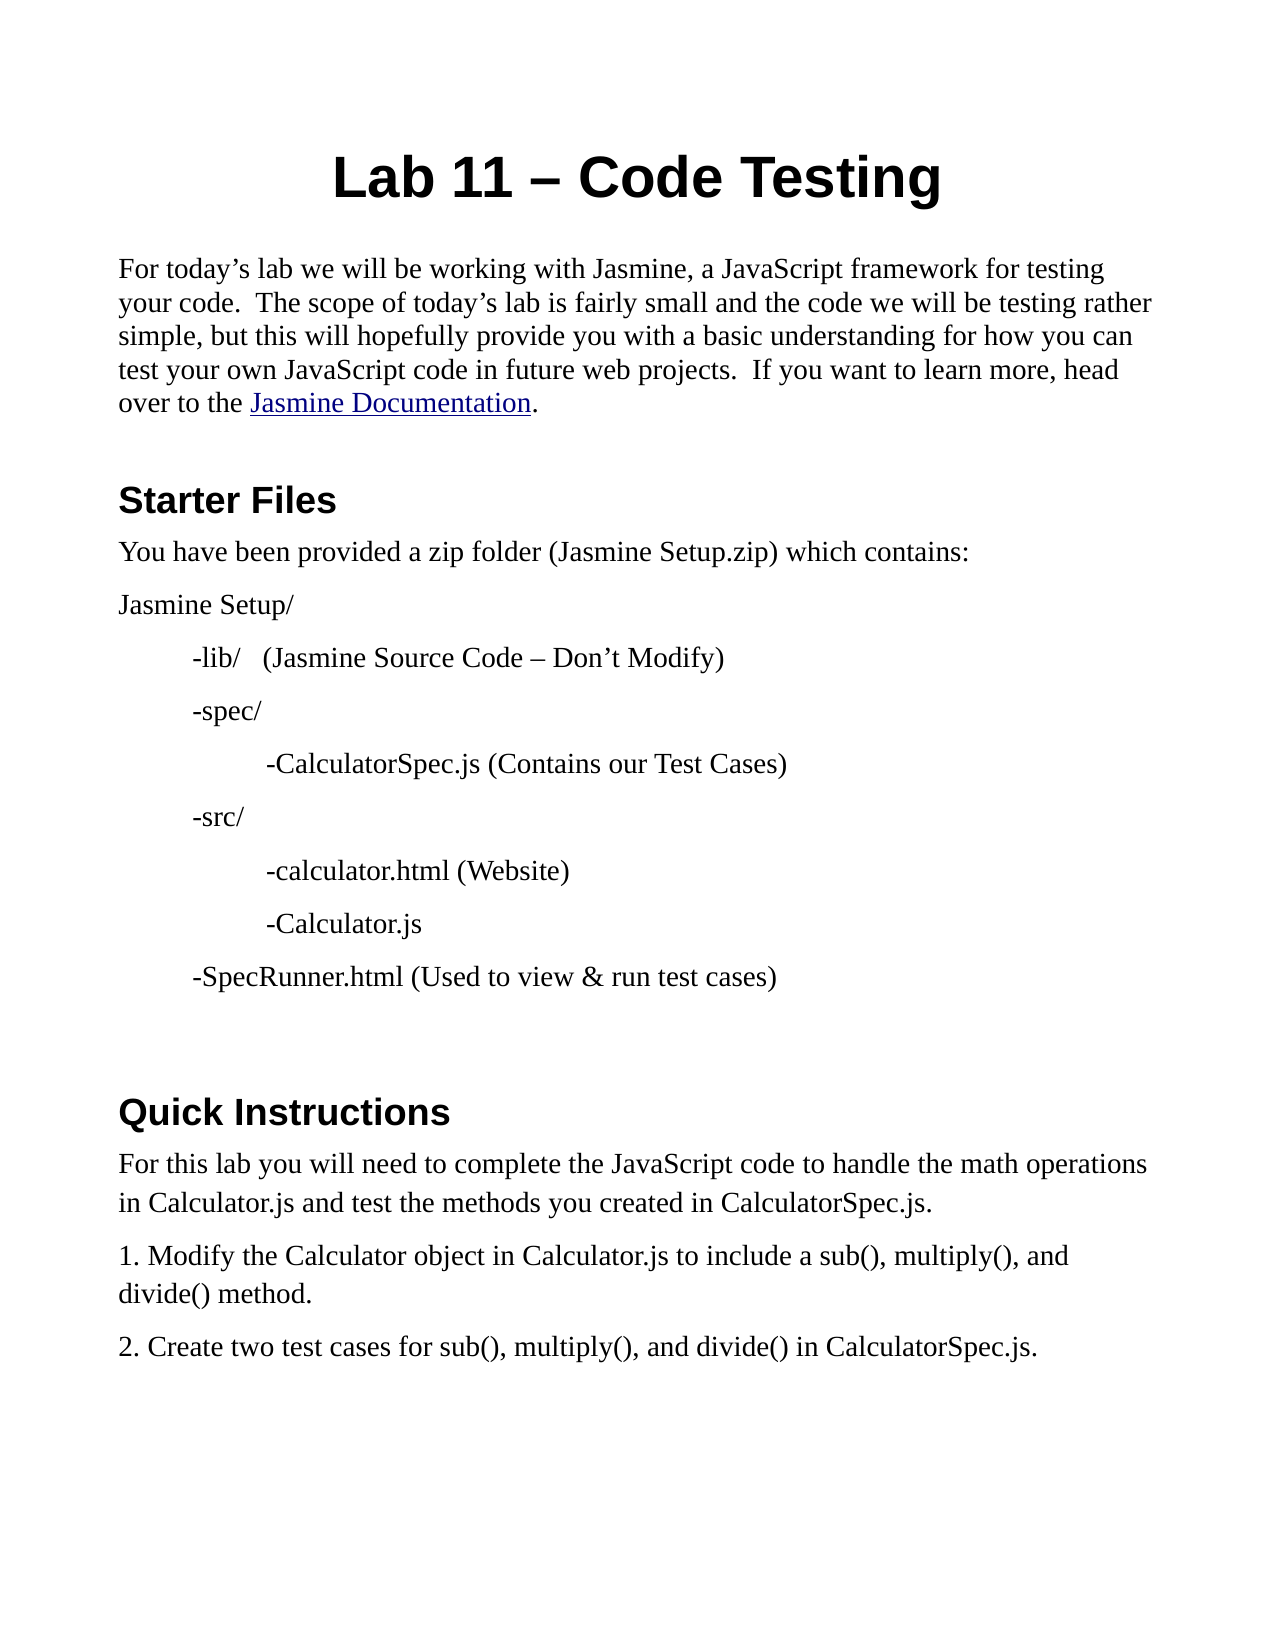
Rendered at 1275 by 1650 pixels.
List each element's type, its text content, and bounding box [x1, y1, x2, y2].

text For today’s lab we will be working with Jasmine, a JavaScript framework for testing your code. The scope of today’s lab is fairly small and the code we will be testing rather simple, but this will hopefully provide you with a basic understanding for how you can test your own JavaScript code in future web projects. If you want to learn more, head over to the Jasmine Documentation. [118, 251, 1157, 419]
text -SpecRunner.html (Used to view & run test cases) [118, 959, 1157, 992]
text -Calculator.js [118, 906, 1157, 939]
text -calculator.html (Website) [118, 853, 1157, 886]
text -spec/ [118, 693, 1157, 727]
text You have been provided a zip folder (Jasmine Setup.zip) which contains: [118, 534, 1157, 567]
text -lib/ (Jasmine Source Code – Don’t Modify) [118, 640, 1157, 674]
subtitle Quick Instructions [118, 1090, 1157, 1134]
text Jasmine Setup/ [118, 587, 1157, 621]
text -CalculatorSpec.js (Contains our Test Cases) [118, 746, 1157, 780]
text 1. Modify the Calculator object in Calculator.js to include a sub(), multiply(), and divide() method. [118, 1238, 1157, 1310]
text 2. Create two test cases for sub(), multiply(), and divide() in CalculatorSpec.js. [118, 1329, 1157, 1363]
text For this lab you will need to complete the JavaScript code to handle the math operations in Calculator.js and test the methods you created in CalculatorSpec.js. [118, 1146, 1157, 1218]
text -src/ [118, 799, 1157, 833]
subtitle Starter Files [118, 478, 1157, 521]
title Lab 11 – Code Testing [118, 143, 1157, 210]
